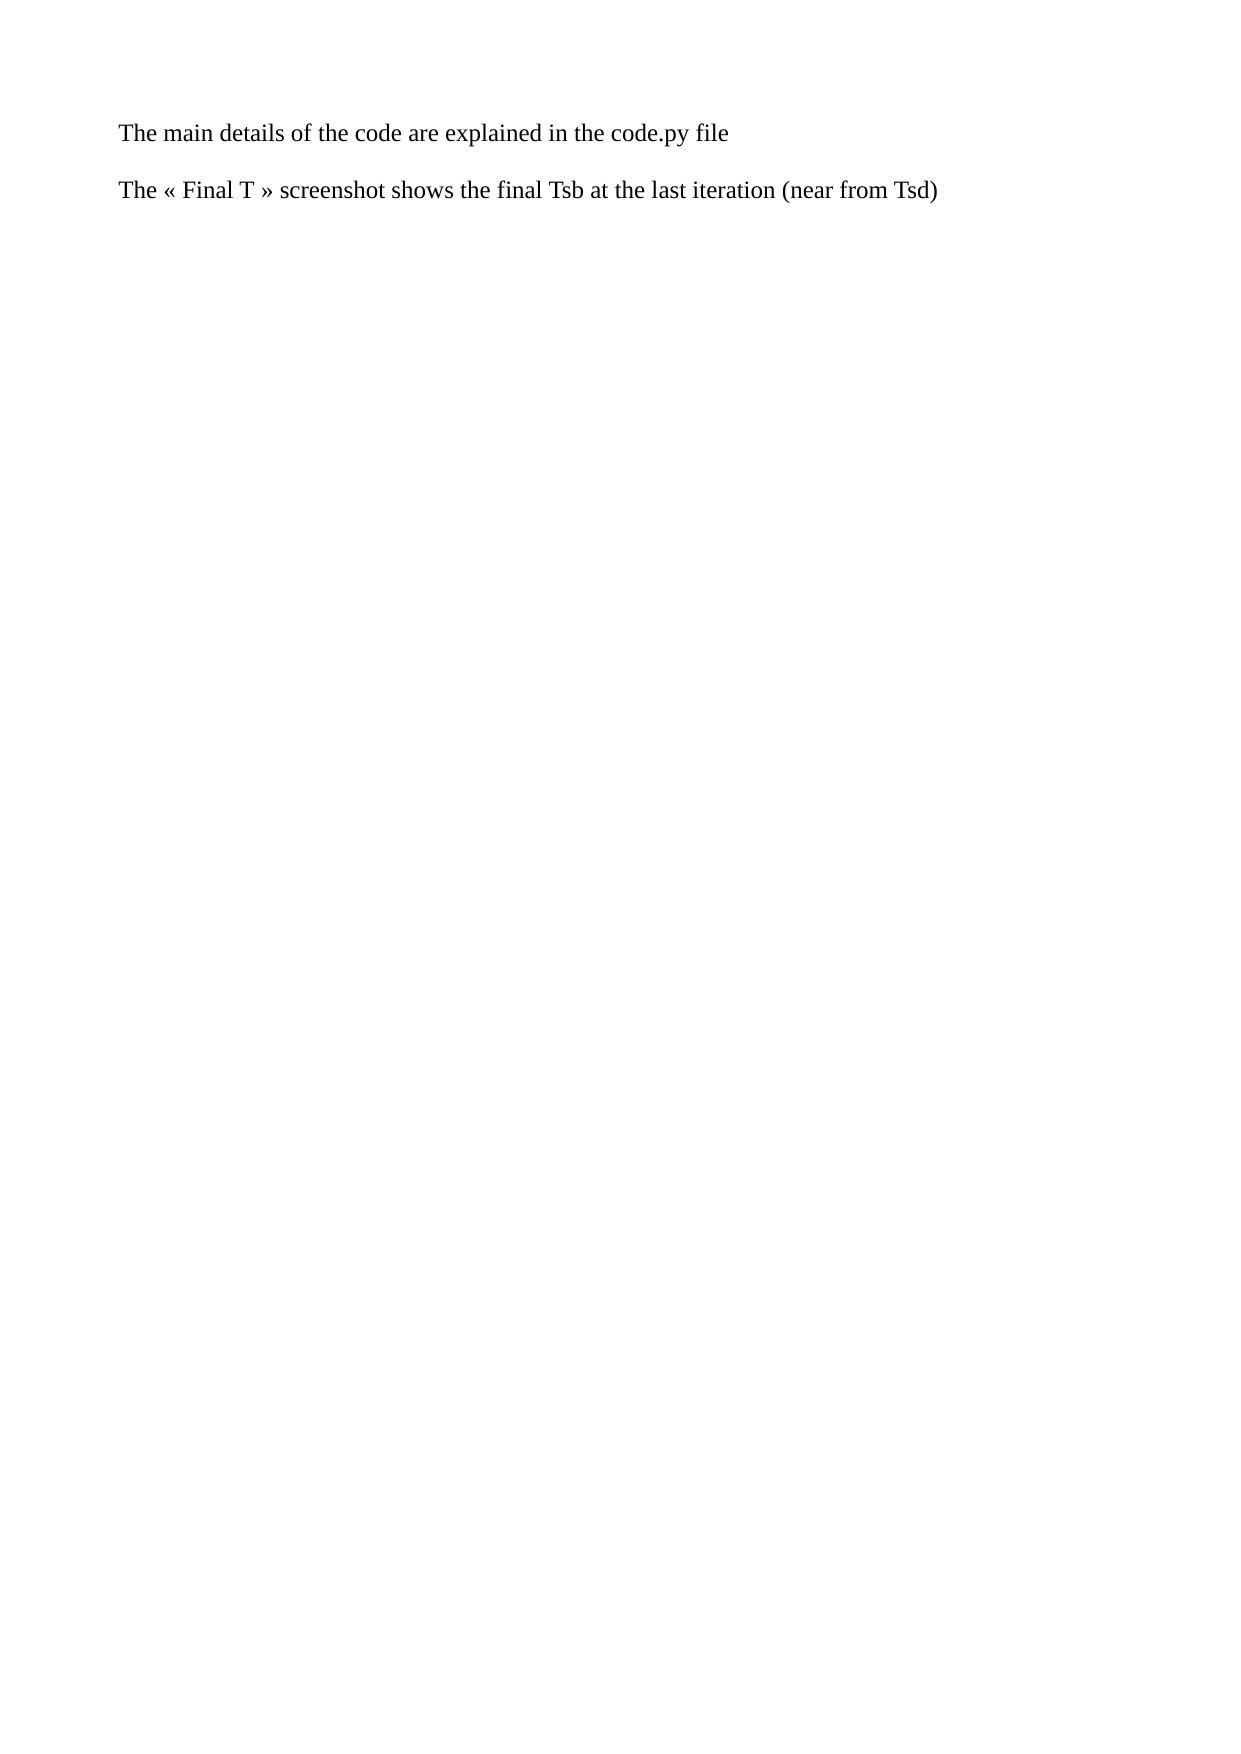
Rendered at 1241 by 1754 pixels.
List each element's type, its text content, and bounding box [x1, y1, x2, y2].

text The « Final T » screenshot shows the final Tsb at the last iteration (near from Tsd) [118, 176, 1122, 204]
text The main details of the code are explained in the code.py file [118, 118, 1122, 147]
